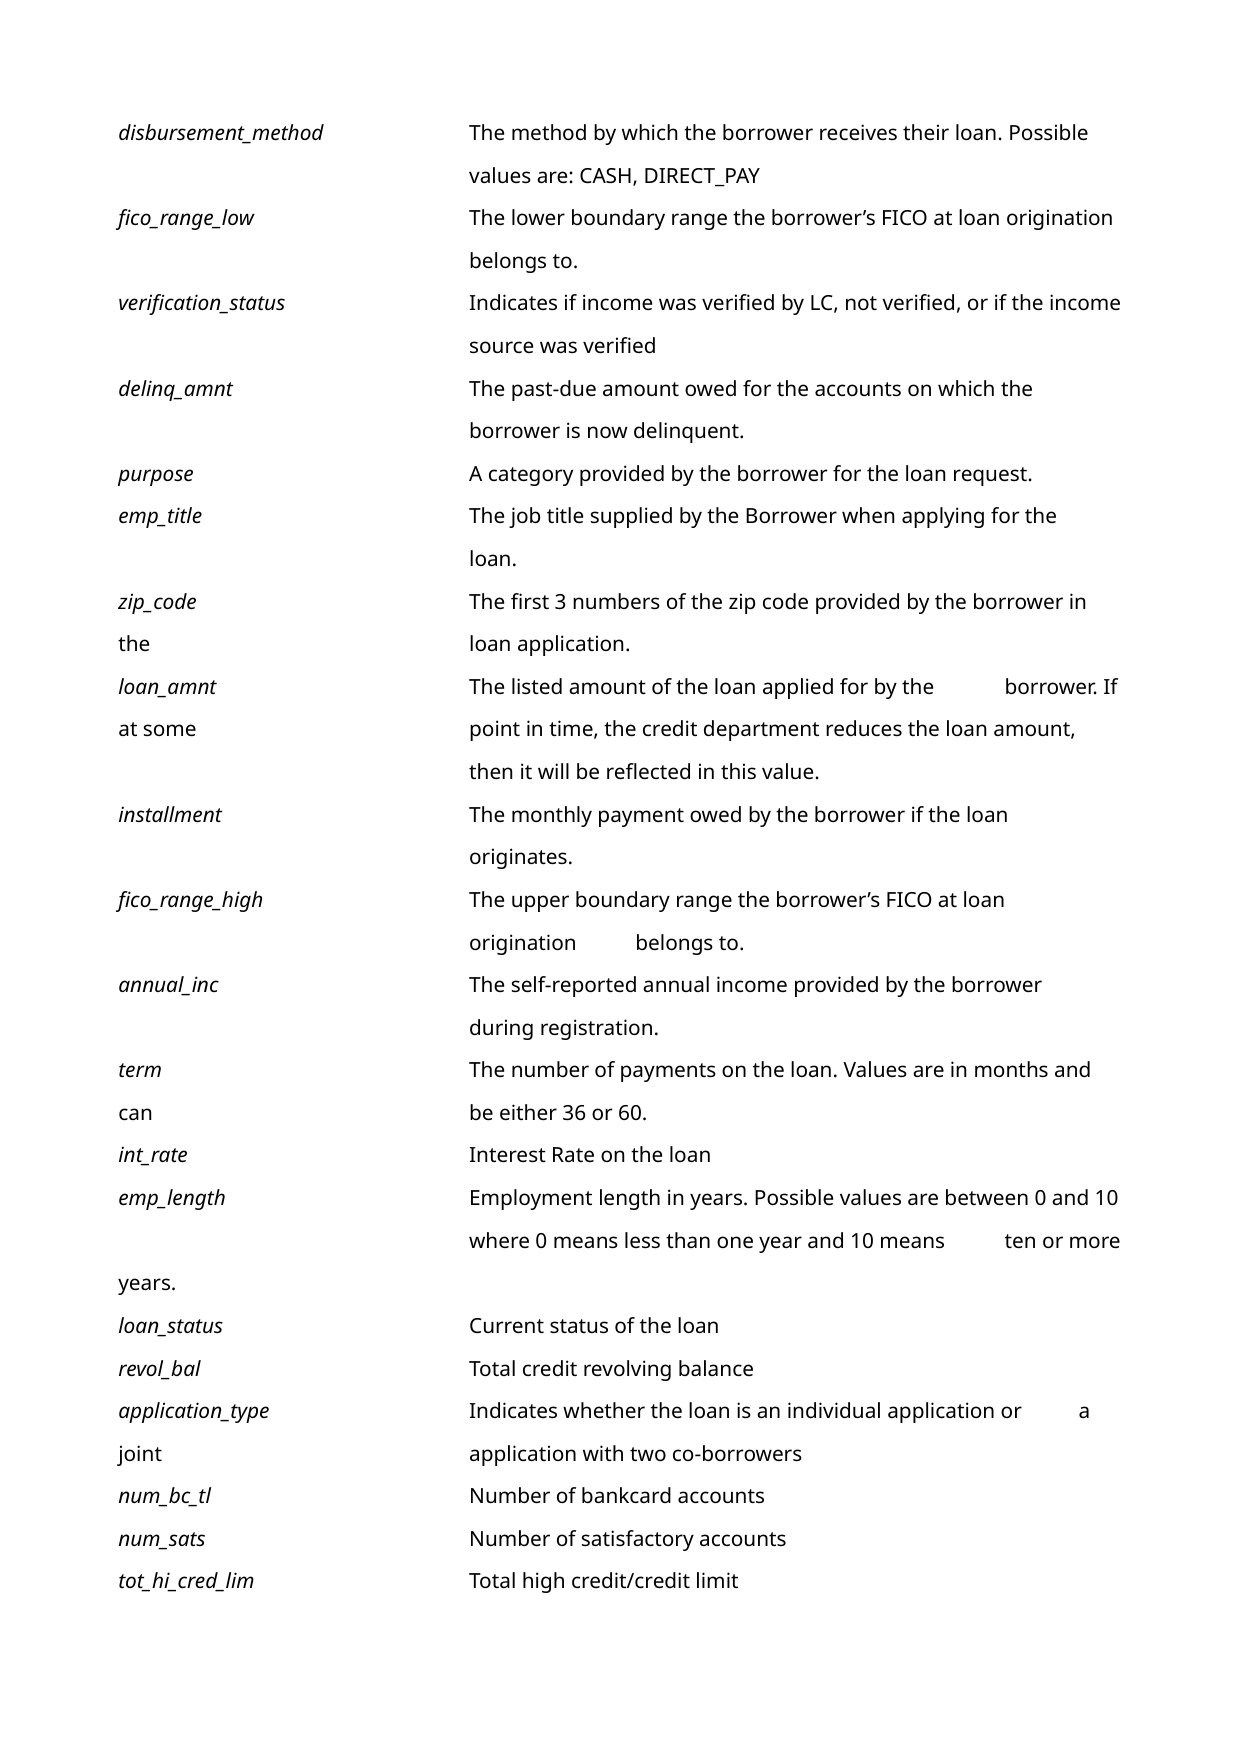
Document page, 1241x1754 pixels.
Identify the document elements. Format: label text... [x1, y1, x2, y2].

text zip_code The first 3 numbers of the zip code provided by the borrower in the loan application. [118, 587, 1122, 658]
text application_type Indicates whether the loan is an individual application or a joint application with two co-borrowers [118, 1396, 1122, 1467]
text revol_bal Total credit revolving balance [118, 1354, 1122, 1382]
text num_bc_tl Number of bankcard accounts [118, 1481, 1122, 1510]
text delinq_amnt The past-due amount owed for the accounts on which the borrower is now delinquent. [118, 374, 1122, 445]
text tot_hi_cred_lim Total high credit/credit limit [118, 1567, 1122, 1595]
text fico_range_high The upper boundary range the borrower’s FICO at loan origination belongs to. [118, 885, 1122, 956]
text disbursement_method The method by which the borrower receives their loan. Possible values are: CASH, DIRECT_PAY [118, 118, 1122, 189]
text emp_title The job title supplied by the Borrower when applying for the loan. [118, 502, 1122, 573]
text term The number of payments on the loan. Values are in months and can be either 36 or 60. [118, 1055, 1122, 1126]
text loan_status Current status of the loan [118, 1311, 1122, 1339]
text installment The monthly payment owed by the borrower if the loan originates. [118, 800, 1122, 871]
text purpose A category provided by the borrower for the loan request. [118, 459, 1122, 487]
text emp_length Employment length in years. Possible values are between 0 and 10 where 0 means less than one year and 10 means ten or more years. [118, 1183, 1122, 1297]
text fico_range_low The lower boundary range the borrower’s FICO at loan origination belongs to. [118, 203, 1122, 274]
text loan_amnt The listed amount of the loan applied for by the borrower. If at some point in time, the credit department reduces the loan amount, then it will be reflected in this value. [118, 672, 1122, 786]
text verification_status Indicates if income was verified by LC, not verified, or if the income source was verified [118, 288, 1122, 359]
text annual_inc The self-reported annual income provided by the borrower during registration. [118, 970, 1122, 1041]
text int_rate Interest Rate on the loan [118, 1141, 1122, 1169]
text num_sats Number of satisfactory accounts [118, 1524, 1122, 1552]
